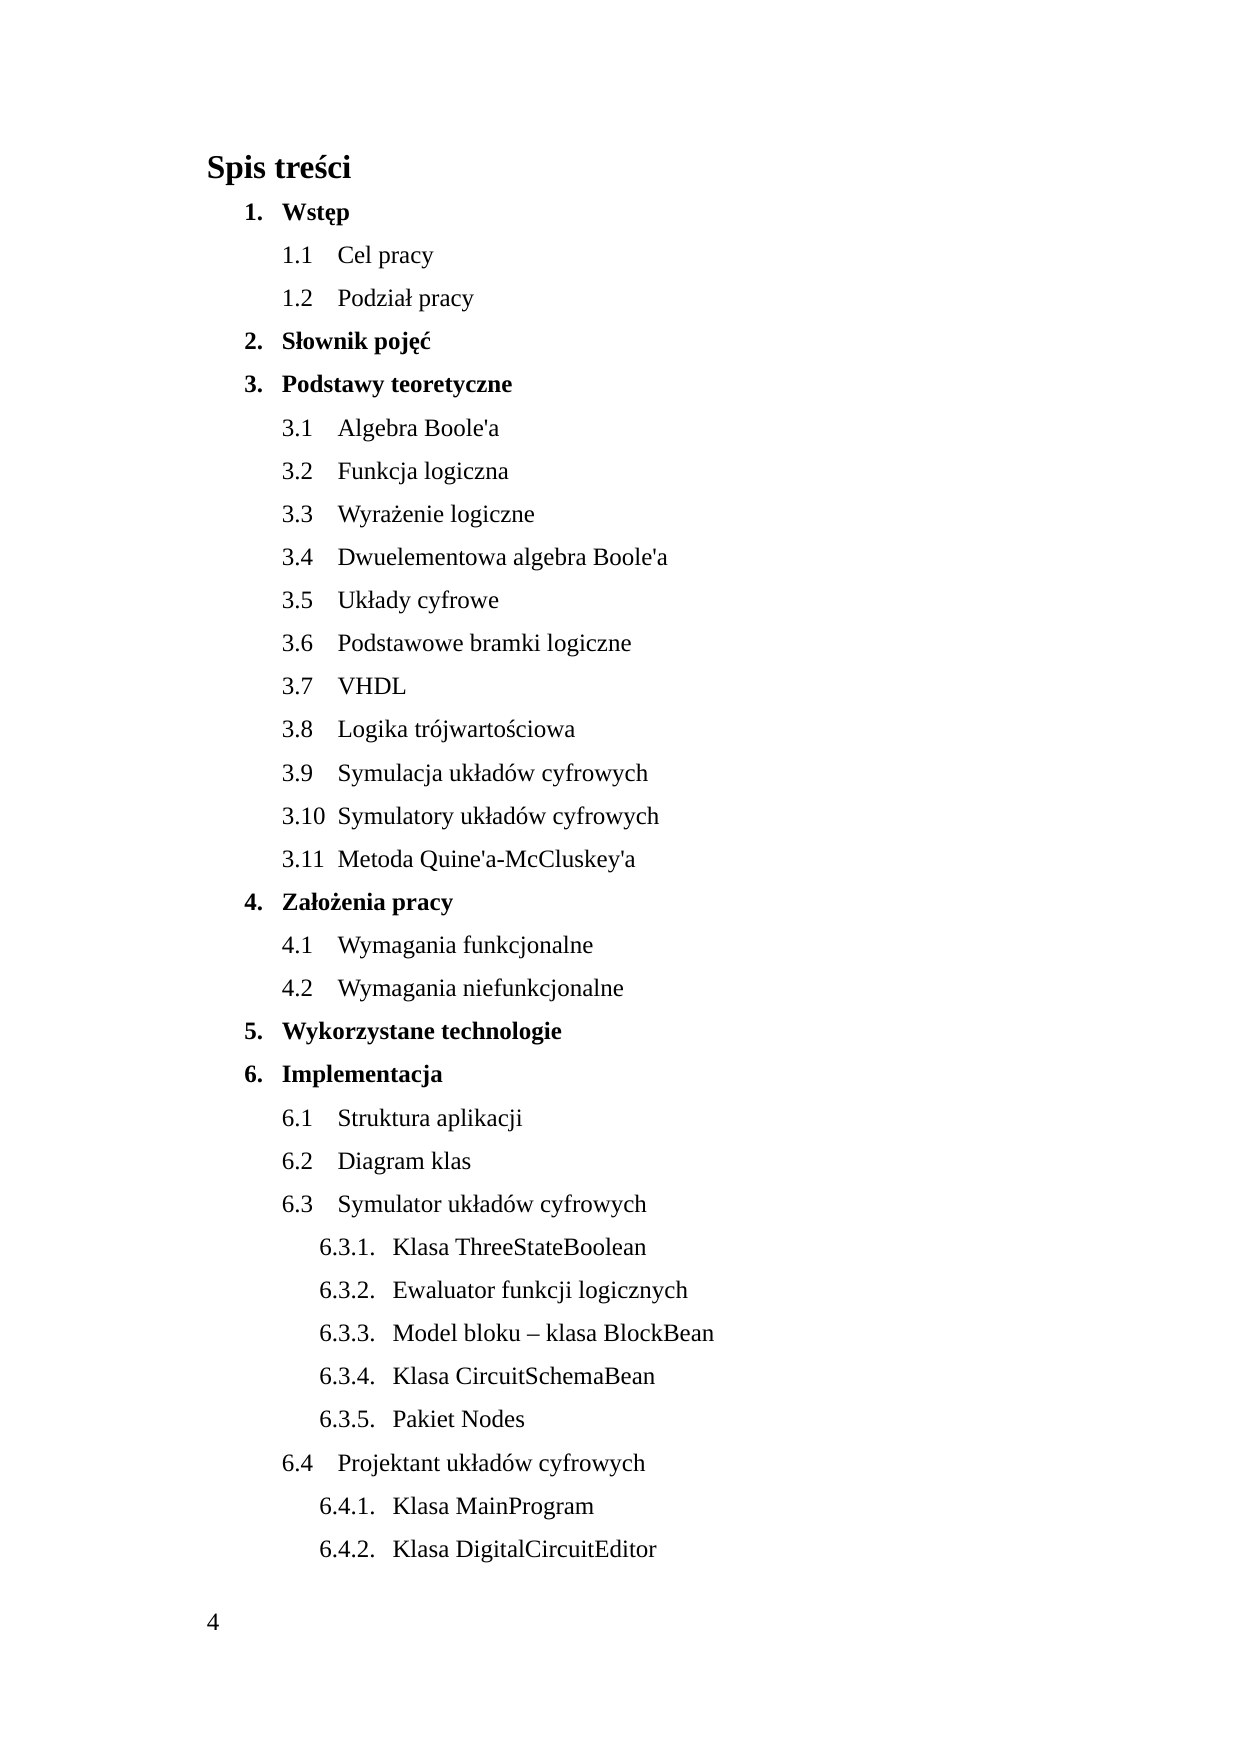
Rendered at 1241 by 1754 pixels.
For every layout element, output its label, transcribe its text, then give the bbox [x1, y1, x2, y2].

list Założenia pracy [244, 887, 1152, 916]
list Podstawy teoretyczne [244, 369, 1152, 398]
list Wyrażenie logiczne [269, 499, 1152, 528]
list Klasa CircuitSchemaBean [318, 1361, 1152, 1390]
list Podział pracy [269, 283, 1152, 312]
list Symulator układów cyfrowych [269, 1189, 1152, 1218]
list Funkcja logiczna [269, 456, 1152, 484]
list Wykorzystane technologie [244, 1016, 1152, 1045]
list Symulatory układów cyfrowych [269, 801, 1152, 829]
list Układy cyfrowe [269, 585, 1152, 614]
list Wymagania funkcjonalne [269, 930, 1152, 959]
list Implementacja [244, 1059, 1152, 1088]
list Diagram klas [269, 1146, 1152, 1174]
list Słownik pojęć [244, 326, 1152, 355]
list Algebra Boole'a [269, 413, 1152, 441]
list Symulacja układów cyfrowych [269, 758, 1152, 786]
list Klasa ThreeStateBoolean [318, 1232, 1152, 1261]
list Projektant układów cyfrowych [269, 1448, 1152, 1476]
list Model bloku – klasa BlockBean [318, 1318, 1152, 1347]
list Wymagania niefunkcjonalne [269, 973, 1152, 1002]
list Podstawowe bramki logiczne [269, 628, 1152, 657]
list Struktura aplikacji [269, 1103, 1152, 1131]
list Logika trójwartościowa [269, 714, 1152, 743]
list Klasa DigitalCircuitEditor [318, 1534, 1152, 1563]
list VHDL [269, 671, 1152, 700]
list Metoda Quine'a-McCluskey'a [269, 844, 1152, 873]
list Klasa MainProgram [318, 1491, 1152, 1519]
list Ewaluator funkcji logicznych [318, 1275, 1152, 1304]
list Pakiet Nodes [318, 1404, 1152, 1433]
list Wstęp [244, 197, 1152, 226]
list Dwuelementowa algebra Boole'a [269, 542, 1152, 571]
text Spis treści [207, 147, 1152, 185]
list Cel pracy [269, 240, 1152, 269]
